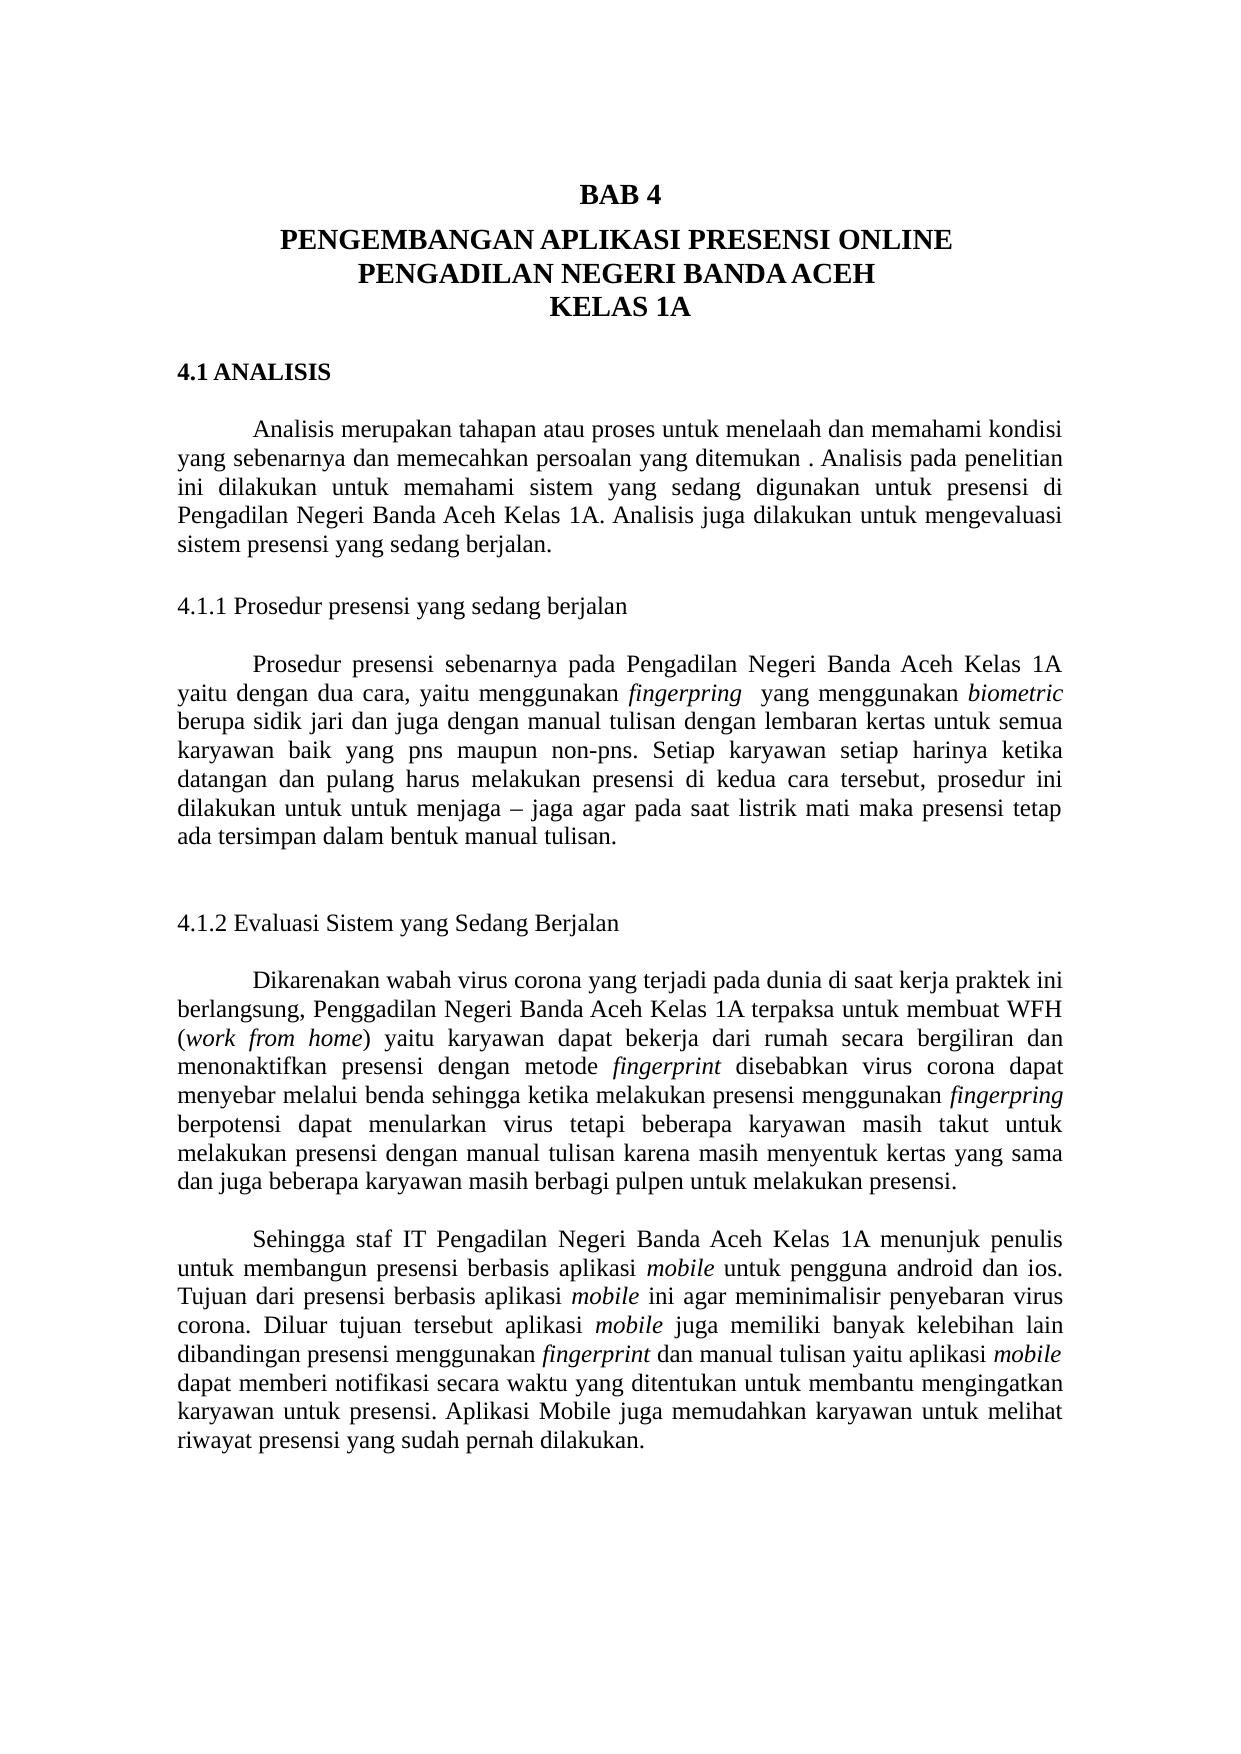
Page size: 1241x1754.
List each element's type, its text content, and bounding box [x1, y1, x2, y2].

text Prosedur presensi sebenarnya pada Pengadilan Negeri Banda Aceh Kelas 1A yaitu dengan dua cara, yaitu menggunakan fingerpring yang menggunakan biometric berupa sidik jari dan juga dengan manual tulisan dengan lembaran kertas untuk semua karyawan baik yang pns maupun non-pns. Setiap karyawan setiap harinya ketika datangan dan pulang harus melakukan presensi di kedua cara tersebut, prosedur ini dilakukan untuk untuk menjaga – jaga agar pada saat listrik mati maka presensi tetap ada tersimpan dalam bentuk manual tulisan. [177, 649, 1063, 850]
text Sehingga staf IT Pengadilan Negeri Banda Aceh Kelas 1A menunjuk penulis untuk membangun presensi berbasis aplikasi mobile untuk pengguna android dan ios. Tujuan dari presensi berbasis aplikasi mobile ini agar meminimalisir penyebaran virus corona. Diluar tujuan tersebut aplikasi mobile juga memiliki banyak kelebihan lain dibandingan presensi menggunakan fingerprint dan manual tulisan yaitu aplikasi mobile dapat memberi notifikasi secara waktu yang ditentukan untuk membantu mengingatkan karyawan untuk presensi. Aplikasi Mobile juga memudahkan karyawan untuk melihat riwayat presensi yang sudah pernah dilakukan. [177, 1224, 1063, 1454]
text PENGADILAN NEGERI BANDA ACEH [177, 256, 1063, 289]
text 4.1.1 Prosedur presensi yang sedang berjalan [177, 591, 1063, 620]
text BAB 4 [177, 177, 1063, 211]
text 4.1.2 Evaluasi Sistem yang Sedang Berjalan [177, 908, 1063, 936]
text 4.1 ANALISIS [177, 357, 1063, 385]
text PENGEMBANGAN APLIKASI PRESENSI ONLINE [177, 222, 1063, 256]
text KELAS 1A [177, 289, 1063, 323]
text Analisis merupakan tahapan atau proses untuk menelaah dan memahami kondisi yang sebenarnya dan memecahkan persoalan yang ditemukan . Analisis pada penelitian ini dilakukan untuk memahami sistem yang sedang digunakan untuk presensi di Pengadilan Negeri Banda Aceh Kelas 1A. Analisis juga dilakukan untuk mengevaluasi sistem presensi yang sedang berjalan. [177, 414, 1063, 558]
text Dikarenakan wabah virus corona yang terjadi pada dunia di saat kerja praktek ini berlangsung, Penggadilan Negeri Banda Aceh Kelas 1A terpaksa untuk membuat WFH (work from home) yaitu karyawan dapat bekerja dari rumah secara bergiliran dan menonaktifkan presensi dengan metode fingerprint disebabkan virus corona dapat menyebar melalui benda sehingga ketika melakukan presensi menggunakan fingerpring berpotensi dapat menularkan virus tetapi beberapa karyawan masih takut untuk melakukan presensi dengan manual tulisan karena masih menyentuk kertas yang sama dan juga beberapa karyawan masih berbagi pulpen untuk melakukan presensi. [177, 965, 1063, 1195]
